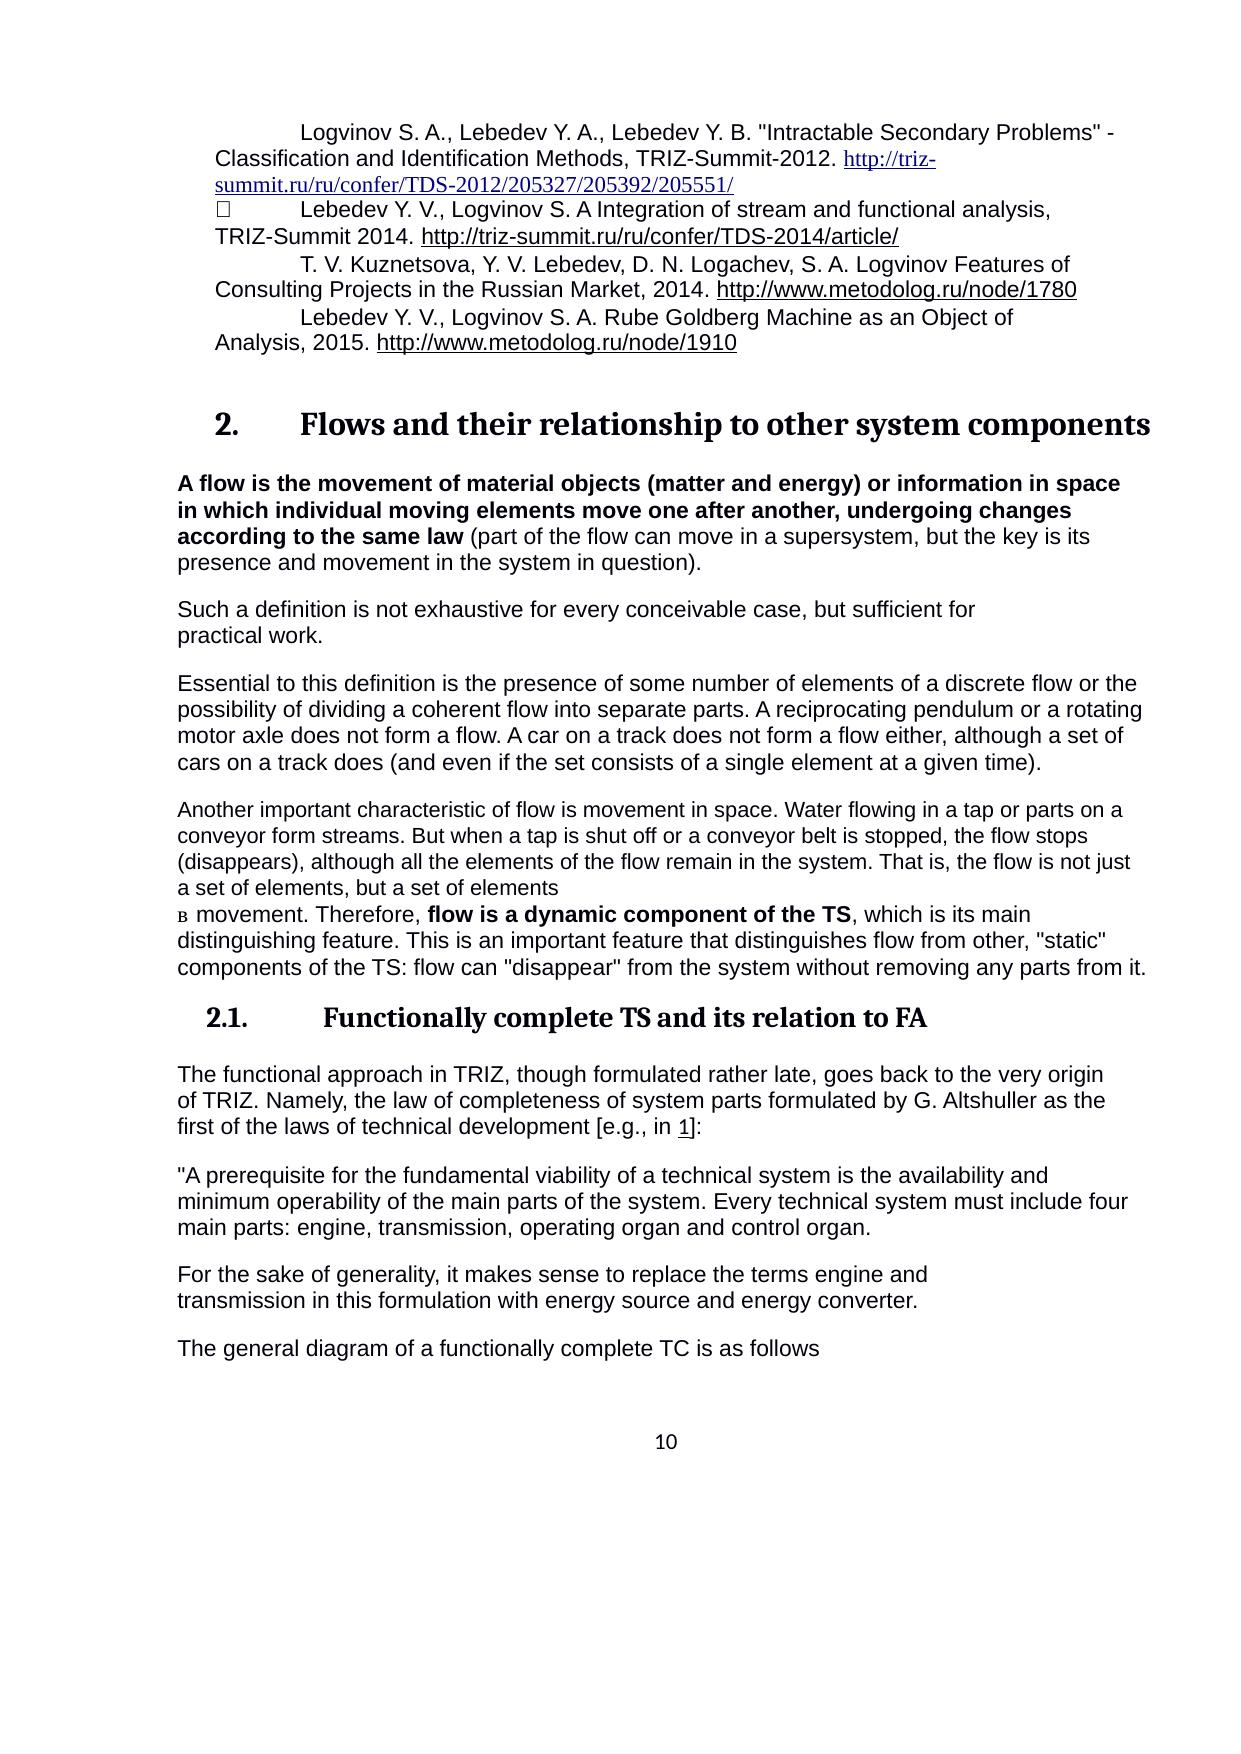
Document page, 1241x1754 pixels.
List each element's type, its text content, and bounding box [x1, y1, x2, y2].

text The functional approach in TRIZ, though formulated rather late, goes back to the very origin of TRIZ. Namely, the law of completeness of system parts formulated by G. Altshuller as the first of the laws of technical development [e.g., in 1]: [177, 1061, 1106, 1141]
list movement. Therefore, flow is a dynamic component of the TS, which is its main distinguishing feature. This is an important feature that distinguishes flow from other, "static" components of the TS: flow can "disappear" from the system without removing any parts from it. [177, 901, 1152, 980]
text 10 [150, 1427, 1181, 1456]
list Т. V. Kuznetsova, Y. V. Lebedev, D. N. Logachev, S. A. Logvinov Features of Consulting Projects in the Russian Market, 2014. http://www.metodolog.ru/node/1780 [214, 252, 1133, 303]
list Lebedev Y. V., Logvinov S. A Integration of stream and functional analysis, [214, 197, 1152, 222]
text Another important characteristic of flow is movement in space. Water flowing in a tap or parts on a conveyor form streams. But when a tap is shut off or a conveyor belt is stopped, the flow stops (disappears), although all the elements of the flow remain in the system. That is, the flow is not just a set of elements, but a set of elements [177, 797, 1148, 901]
text "A prerequisite for the fundamental viability of a technical system is the availability and minimum operability of the main parts of the system. Every technical system must include four main parts: engine, transmission, operating organ and control organ. [177, 1163, 1135, 1240]
text 2.1. Functionally complete TS and its relation to FA [206, 1001, 1152, 1034]
text The general diagram of a functionally complete TC is as follows [177, 1335, 1152, 1361]
text A flow is the movement of material objects (matter and energy) or information in space in which individual moving elements move one after another, undergoing changes according to the same law (part of the flow can move in a supersystem, but the key is its presence and movement in the system in question). [177, 471, 1133, 575]
text Essential to this definition is the presence of some number of elements of a discrete flow or the possibility of dividing a coherent flow into separate parts. A reciprocating pendulum or a rotating motor axle does not form a flow. A car on a track does not form a flow either, although a set of cars on a track does (and even if the set consists of a single element at a given time). [177, 670, 1146, 775]
list Flows and their relationship to other system components [214, 405, 1152, 443]
list Lebedev Y. V., Logvinov S. A. Rube Goldberg Machine as an Object of Analysis, 2015. http://www.metodolog.ru/node/1910 [214, 305, 1087, 355]
text For the sake of generality, it makes sense to replace the terms engine and transmission in this formulation with energy source and energy converter. [177, 1262, 1044, 1314]
text Such a definition is not exhaustive for every conceivable case, but sufficient for practical work. [177, 597, 1058, 648]
text TRIZ-Summit 2014. http://triz-summit.ru/ru/confer/TDS-2014/article/ [214, 223, 1152, 249]
list Logvinov S. A., Lebedev Y. A., Lebedev Y. В. "Intractable Secondary Problems" - Classification and Identification Methods, TRIZ-Summit-2012. http://triz-summit.ru/ru/confer/TDS-2012/205327/205392/205551/ [214, 120, 1131, 197]
